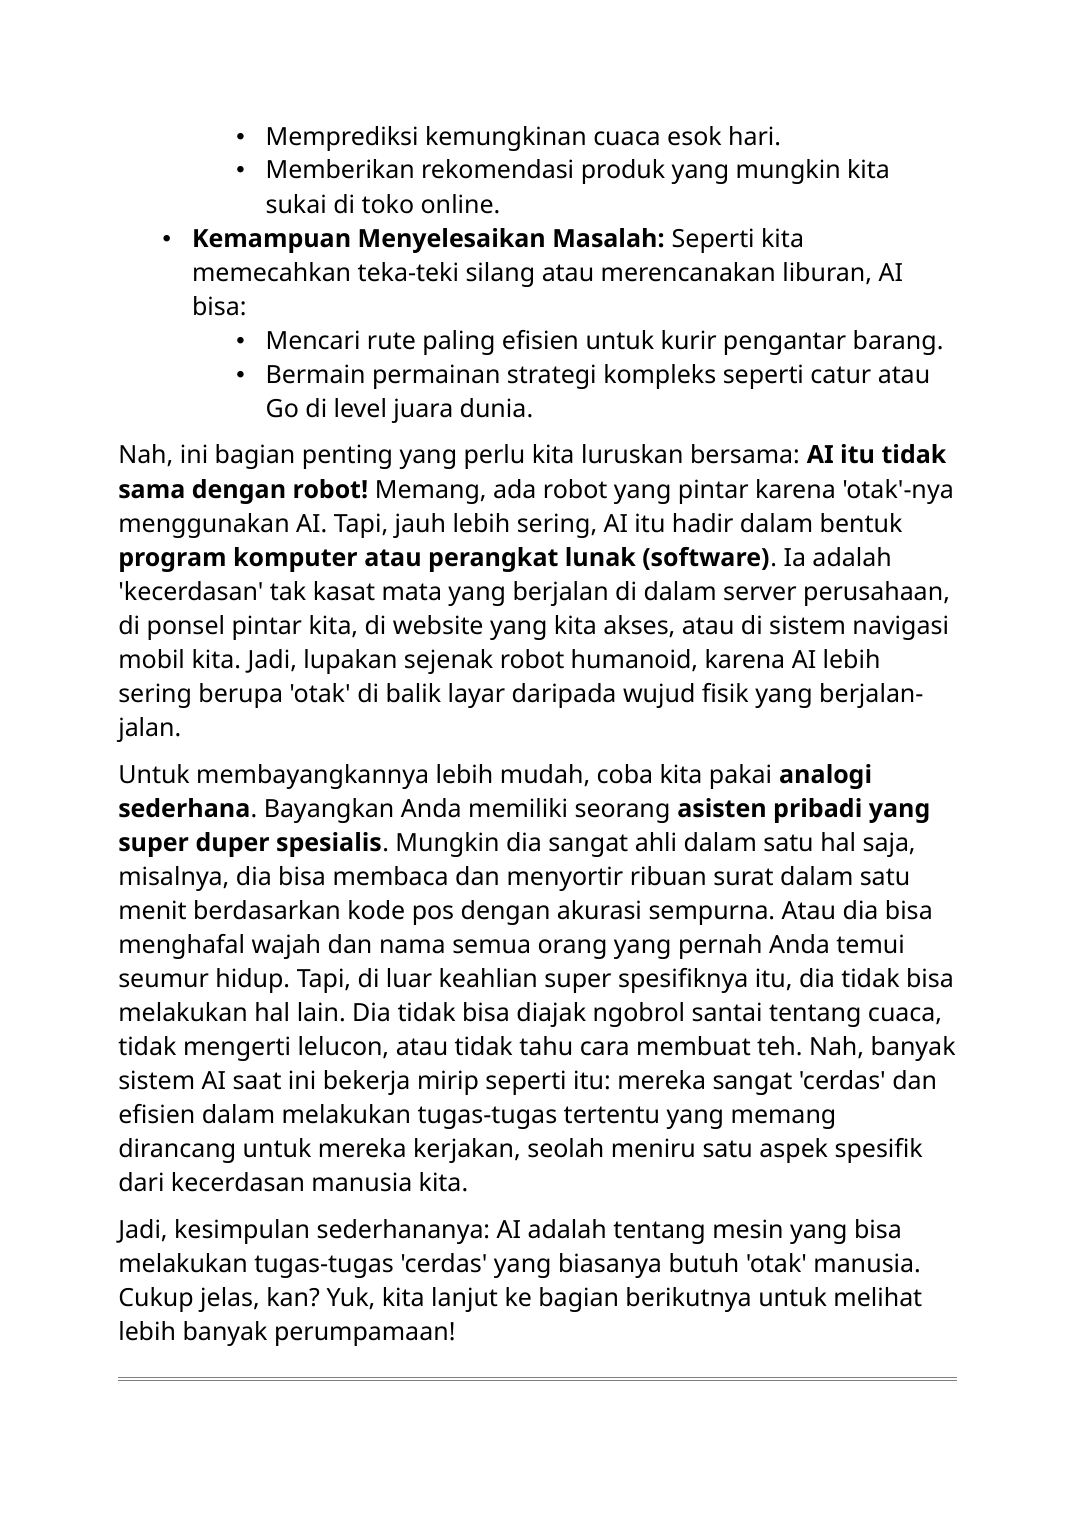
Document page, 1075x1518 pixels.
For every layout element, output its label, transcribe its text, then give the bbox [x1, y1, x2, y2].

list Bermain permainan strategi kompleks seperti catur atau Go di level juara dunia. [236, 357, 957, 425]
list Memberikan rekomendasi produk yang mungkin kita sukai di toko online. [236, 152, 957, 220]
text Jadi, kesimpulan sederhananya: AI adalah tentang mesin yang bisa melakukan tugas-tugas 'cerdas' yang biasanya butuh 'otak' manusia. Cukup jelas, kan? Yuk, kita lanjut ke bagian berikutnya untuk melihat lebih banyak perumpamaan! [118, 1212, 957, 1348]
list Mencari rute paling efisien untuk kurir pengantar barang. [236, 322, 957, 357]
text Nah, ini bagian penting yang perlu kita luruskan bersama: AI itu tidak sama dengan robot! Memang, ada robot yang pintar karena 'otak'-nya menggunakan AI. Tapi, jauh lebih sering, AI itu hadir dalam bentuk program komputer atau perangkat lunak (software). Ia adalah 'kecerdasan' tak kasat mata yang berjalan di dalam server perusahaan, di ponsel pintar kita, di website yang kita akses, atau di sistem navigasi mobil kita. Jadi, lupakan sejenak robot humanoid, karena AI lebih sering berupa 'otak' di balik layar daripada wujud fisik yang berjalan-jalan. [118, 437, 957, 744]
text Untuk membayangkannya lebih mudah, coba kita pakai analogi sederhana. Bayangkan Anda memiliki seorang asisten pribadi yang super duper spesialis. Mungkin dia sangat ahli dalam satu hal saja, misalnya, dia bisa membaca dan menyortir ribuan surat dalam satu menit berdasarkan kode pos dengan akurasi sempurna. Atau dia bisa menghafal wajah dan nama semua orang yang pernah Anda temui seumur hidup. Tapi, di luar keahlian super spesifiknya itu, dia tidak bisa melakukan hal lain. Dia tidak bisa diajak ngobrol santai tentang cuaca, tidak mengerti lelucon, atau tidak tahu cara membuat teh. Nah, banyak sistem AI saat ini bekerja mirip seperti itu: mereka sangat 'cerdas' dan efisien dalam melakukan tugas-tugas tertentu yang memang dirancang untuk mereka kerjakan, seolah meniru satu aspek spesifik dari kecerdasan manusia kita. [118, 756, 957, 1199]
list Memprediksi kemungkinan cuaca esok hari. [236, 118, 957, 152]
list Kemampuan Menyelesaikan Masalah: Seperti kita memecahkan teka-teki silang atau merencanakan liburan, AI bisa: [162, 220, 957, 322]
